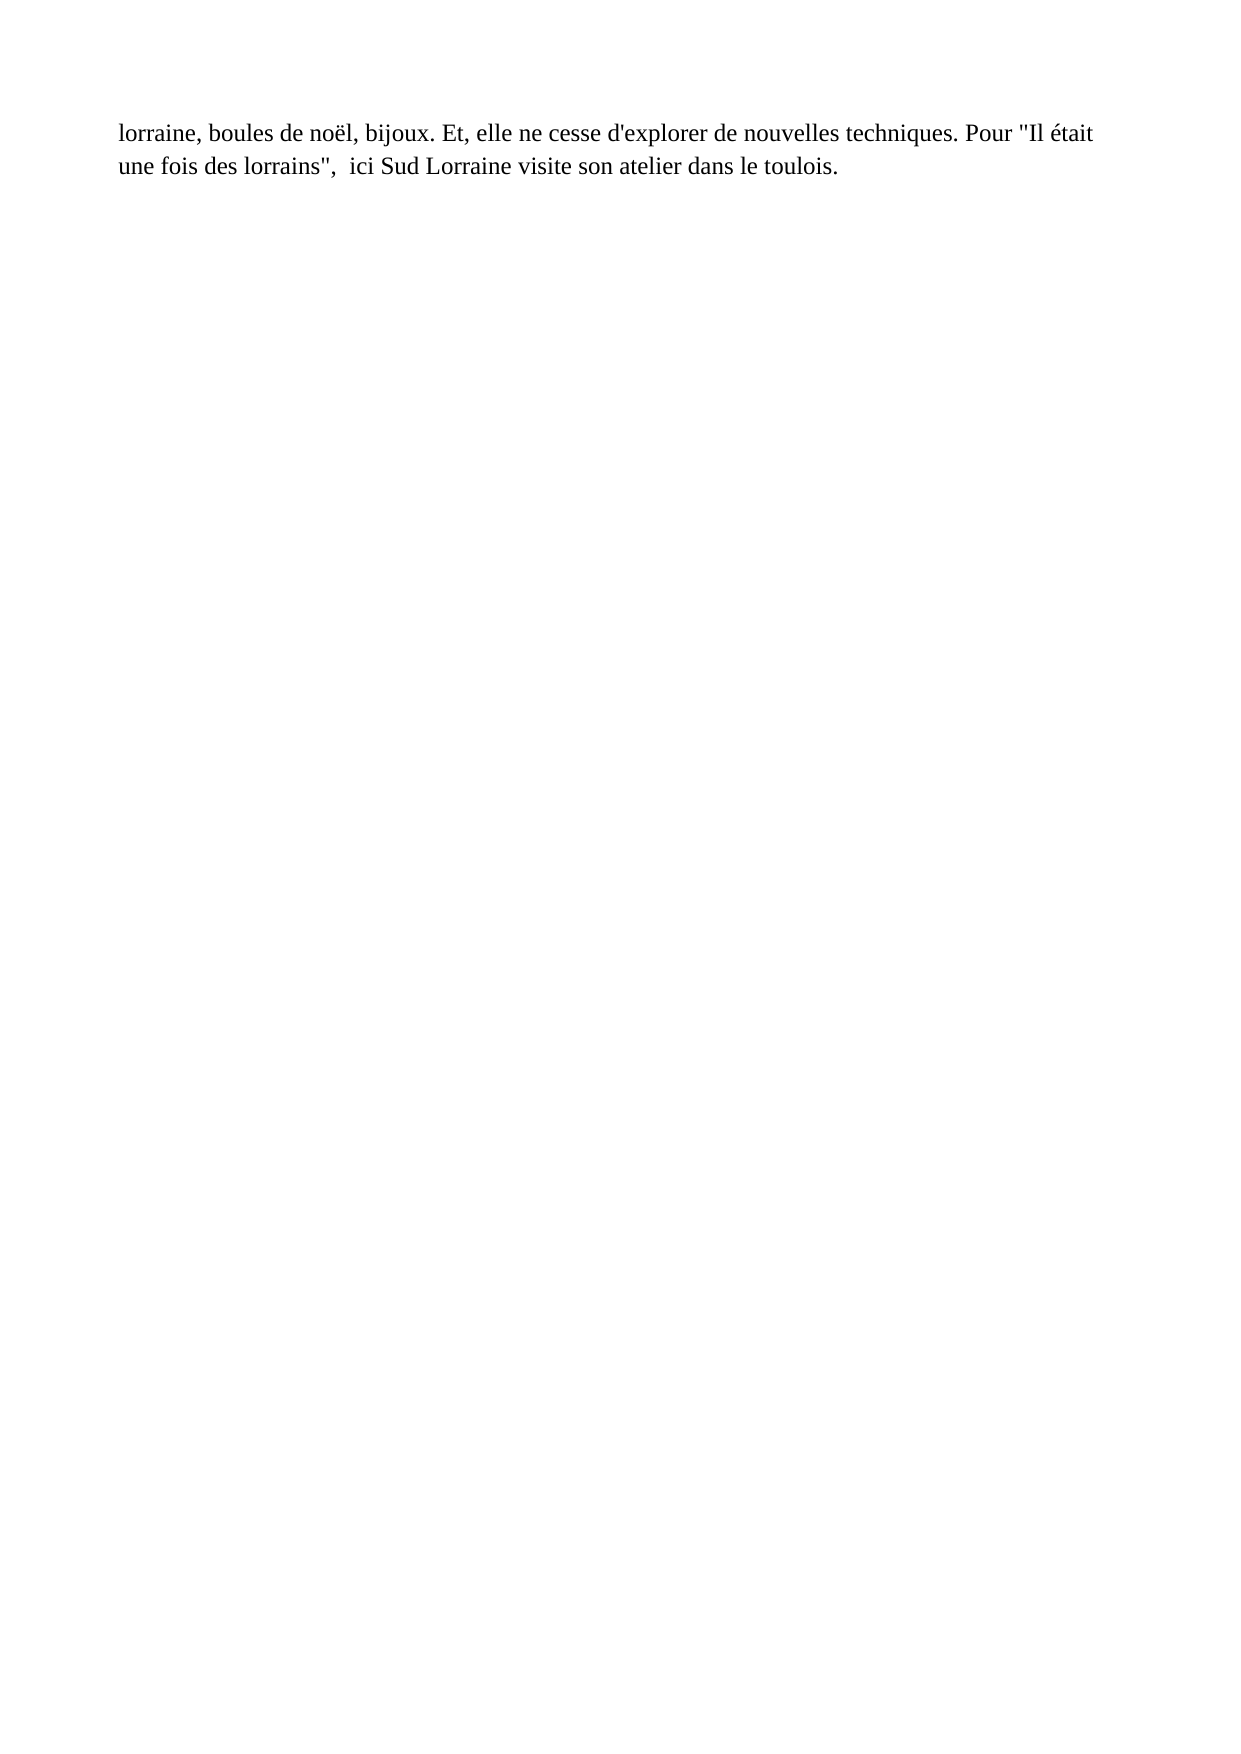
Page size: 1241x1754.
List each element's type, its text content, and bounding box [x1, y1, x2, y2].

text lorraine, boules de noël, bijoux. Et, elle ne cesse d'explorer de nouvelles techniques. Pour "Il était une fois des lorrains", ici Sud Lorraine visite son atelier dans le toulois. [118, 118, 1122, 180]
